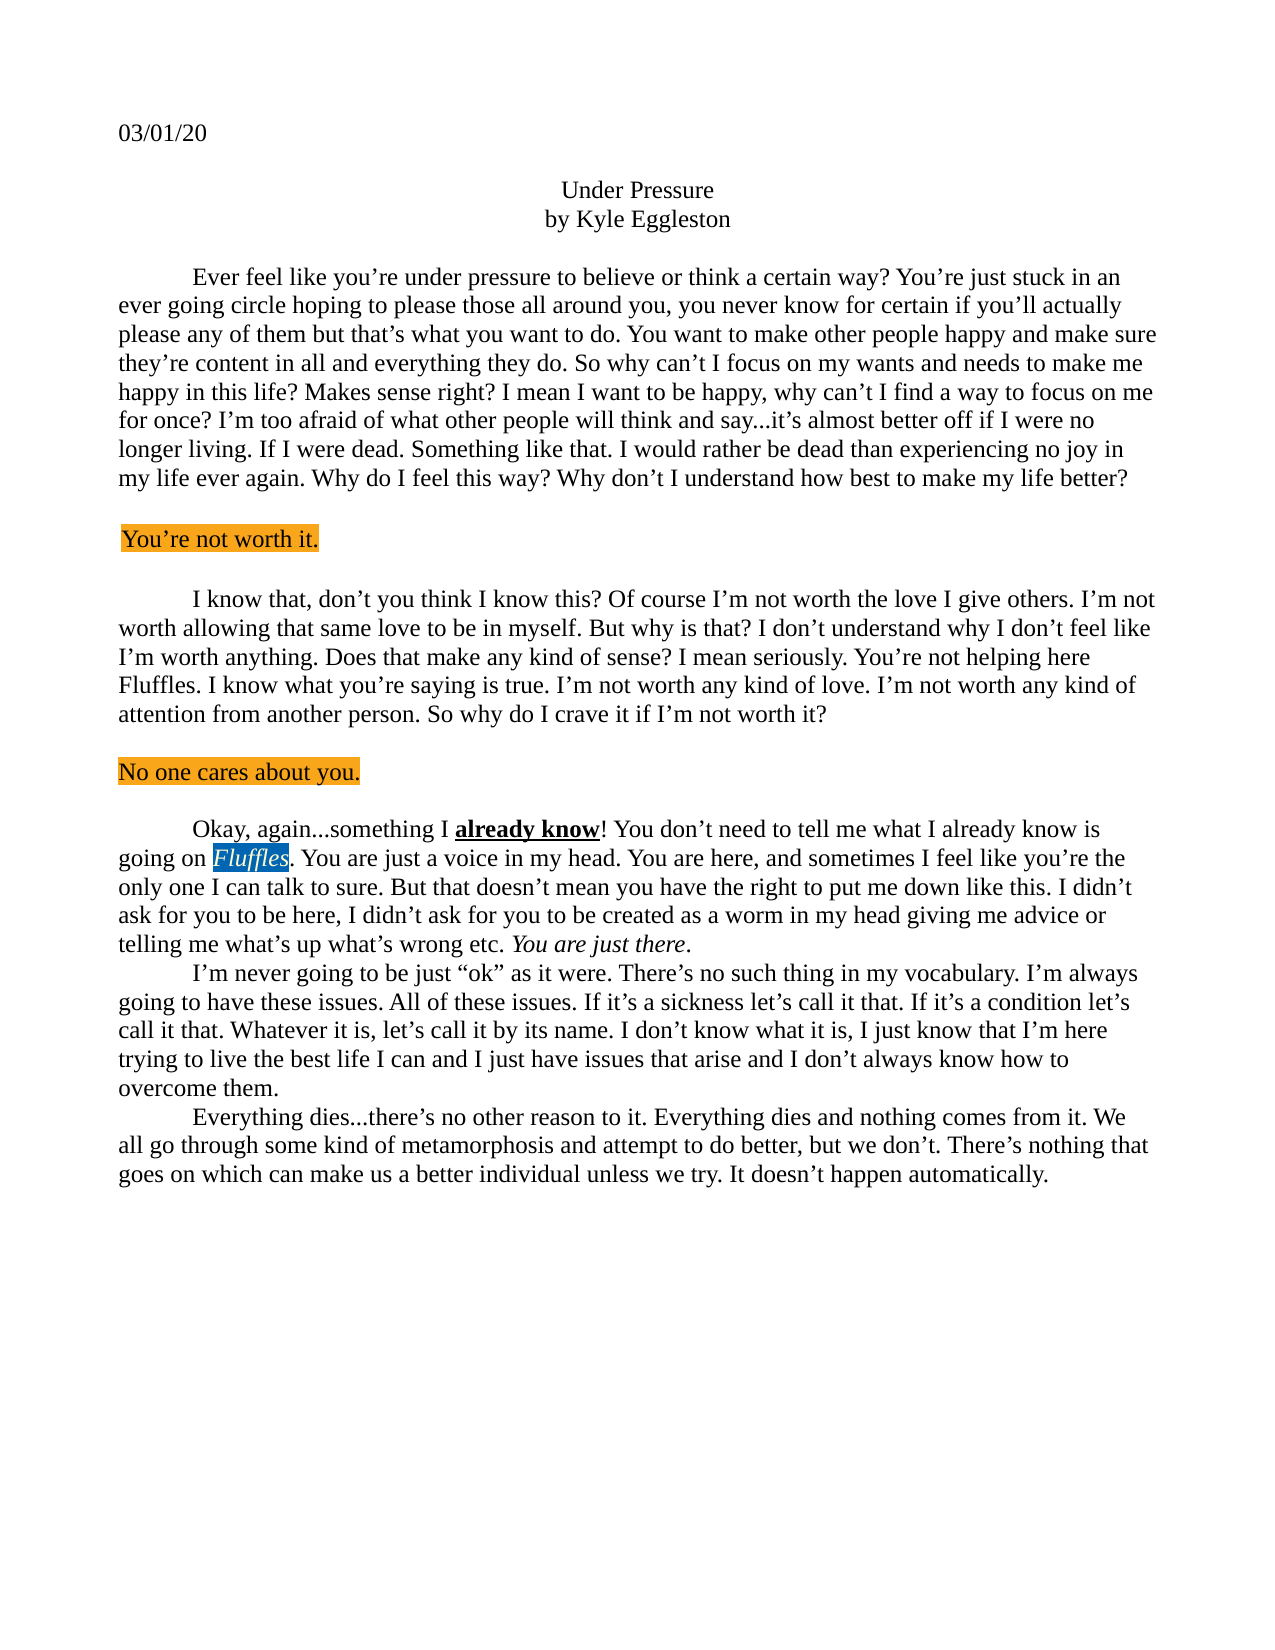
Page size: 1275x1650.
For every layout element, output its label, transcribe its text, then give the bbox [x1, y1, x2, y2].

text Okay, again...something I already know! You don’t need to tell me what I already know is going on Fluffles. You are just a voice in my head. You are here, and sometimes I feel like you’re the only one I can talk to sure. But that doesn’t mean you have the right to put me down like this. I didn’t ask for you to be here, I didn’t ask for you to be created as a worm in my head giving me advice or telling me what’s up what’s wrong etc. You are just there. [118, 814, 1157, 958]
text Under Pressure [118, 176, 1157, 204]
text Everything dies...there’s no other reason to it. Everything dies and nothing comes from it. We all go through some kind of metamorphosis and attempt to do better, but we don’t. There’s nothing that goes on which can make us a better individual unless we try. It doesn’t happen automatically. [118, 1102, 1157, 1188]
text 03/01/20 [118, 118, 1157, 147]
text I’m never going to be just “ok” as it were. There’s no such thing in my vocabulary. I’m always going to have these issues. All of these issues. If it’s a sickness let’s call it that. If it’s a condition let’s call it that. Whatever it is, let’s call it by its name. I don’t know what it is, I just know that I’m here trying to live the best life I can and I just have issues that arise and I don’t always know how to overcome them. [118, 958, 1157, 1102]
text I know that, don’t you think I know this? Of course I’m not worth the love I give others. I’m not worth allowing that same love to be in myself. But why is that? I don’t understand why I don’t feel like I’m worth anything. Does that make any kind of sense? I mean seriously. You’re not helping here Fluffles. I know what you’re saying is true. I’m not worth any kind of love. I’m not worth any kind of attention from another person. So why do I crave it if I’m not worth it? [118, 584, 1157, 728]
text Ever feel like you’re under pressure to believe or think a certain way? You’re just stuck in an ever going circle hoping to please those all around you, you never know for certain if you’ll actually please any of them but that’s what you want to do. You want to make other people happy and make sure they’re content in all and everything they do. So why can’t I focus on my wants and needs to make me happy in this life? Makes sense right? I mean I want to be happy, why can’t I find a way to focus on me for once? I’m too afraid of what other people will think and say...it’s almost better off if I were no longer living. If I were dead. Something like that. I would rather be dead than experiencing no joy in my life ever again. Why do I feel this way? Why don’t I understand how best to make my life better? [118, 262, 1157, 492]
text by Kyle Eggleston [118, 204, 1157, 233]
text No one cares about you. [118, 757, 1157, 785]
text You’re not worth it. [118, 521, 1157, 555]
